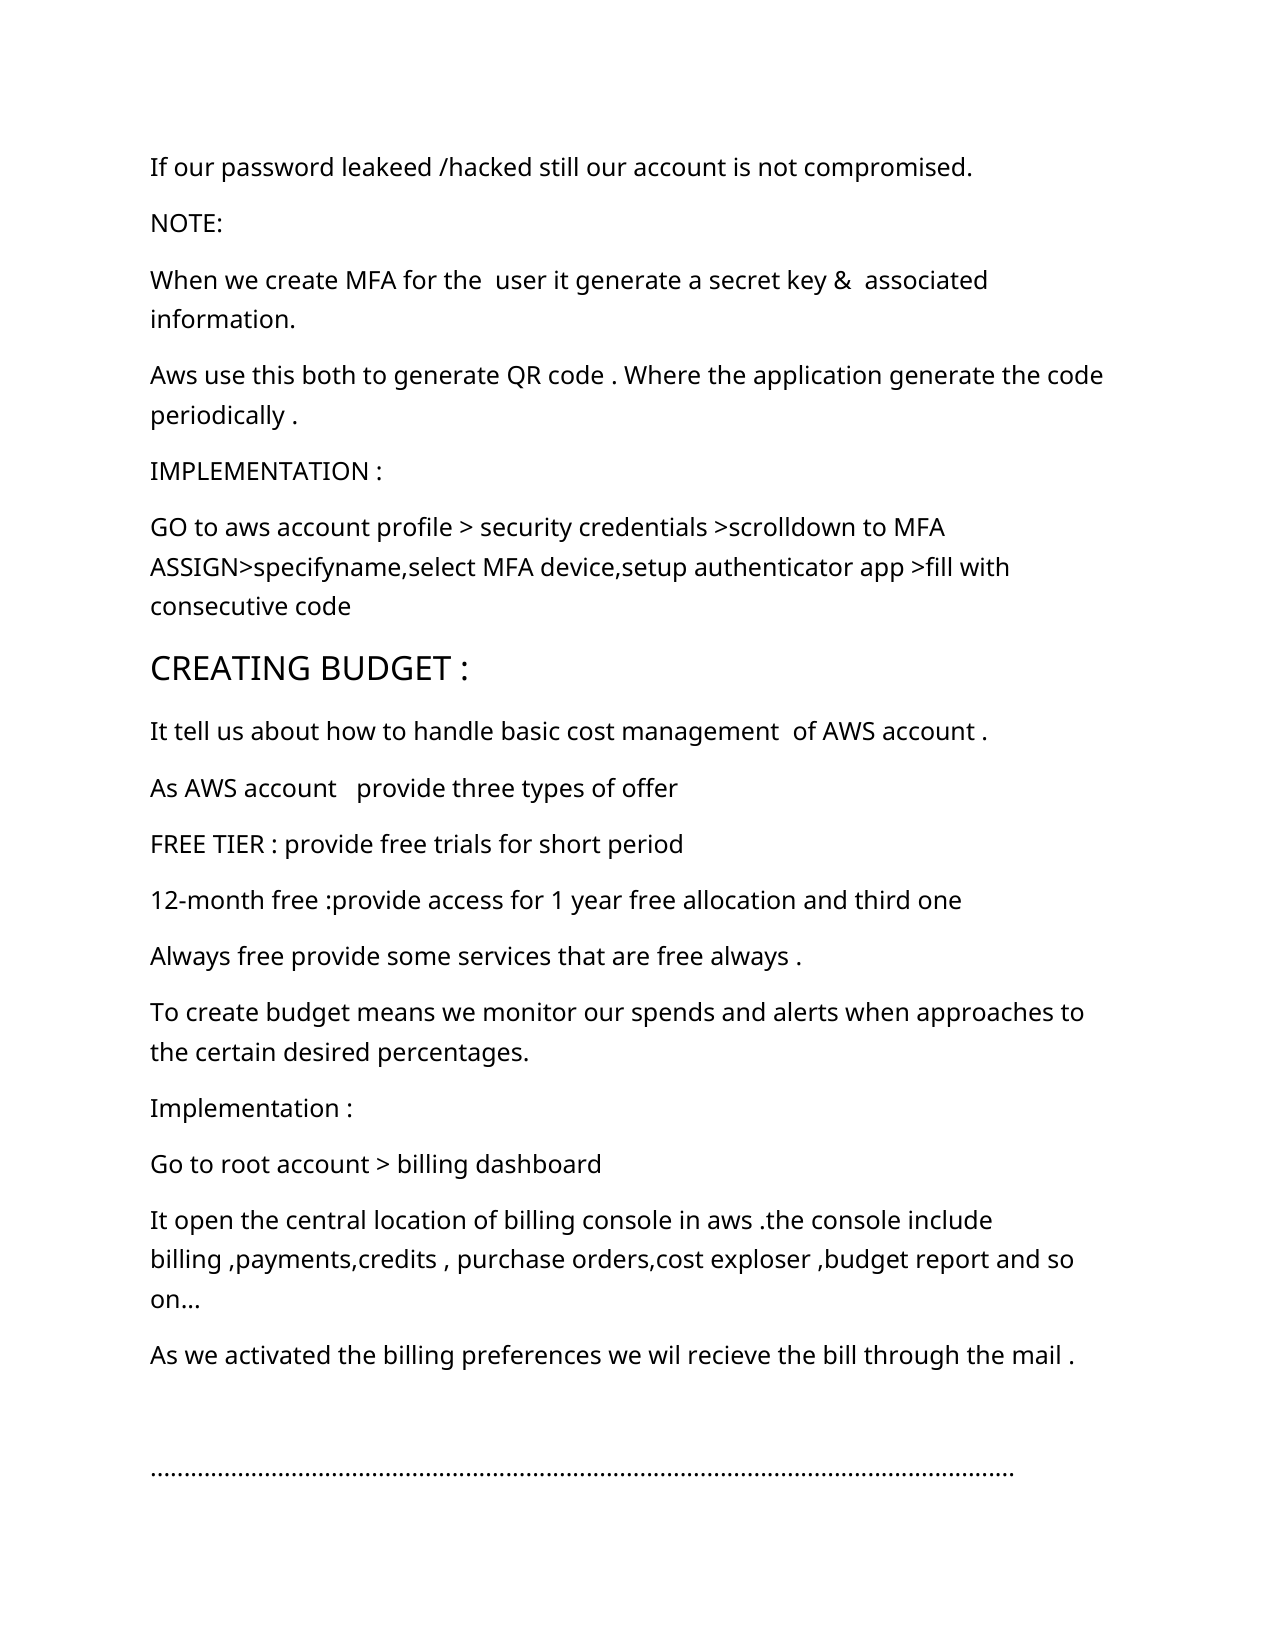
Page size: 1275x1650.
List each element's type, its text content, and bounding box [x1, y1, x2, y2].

text As we activated the billing preferences we wil recieve the bill through the mail . [150, 1338, 1125, 1372]
text ................................................................................................................................. [150, 1450, 1125, 1484]
text When we create MFA for the user it generate a secret key & associated information. [150, 262, 1125, 336]
text Implementation : [150, 1090, 1125, 1124]
text If our password leakeed /hacked still our account is not compromised. [150, 150, 1125, 184]
text FREE TIER : provide free trials for short period [150, 826, 1125, 860]
text 12-month free :provide access for 1 year free allocation and third one [150, 882, 1125, 917]
text GO to aws account profile > security credentials >scrolldown to MFA ASSIGN>specifyname,select MFA device,setup authenticator app >fill with consecutive code [150, 510, 1125, 623]
text To create budget means we monitor our spends and alerts when approaches to the certain desired percentages. [150, 995, 1125, 1068]
text Aws use this both to generate QR code . Where the application generate the code periodically . [150, 358, 1125, 431]
text Go to root account > billing dashboard [150, 1147, 1125, 1181]
text CREATING BUDGET : [150, 645, 1125, 690]
text It tell us about how to handle basic cost management of AWS account . [150, 714, 1125, 748]
text It open the central location of billing console in aws .the console include billing ,payments,credits , purchase orders,cost exploser ,budget report and so on... [150, 1203, 1125, 1316]
text As AWS account provide three types of offer [150, 770, 1125, 804]
text NOTE: [150, 206, 1125, 240]
text IMPLEMENTATION : [150, 453, 1125, 488]
text Always free provide some services that are free always . [150, 939, 1125, 973]
